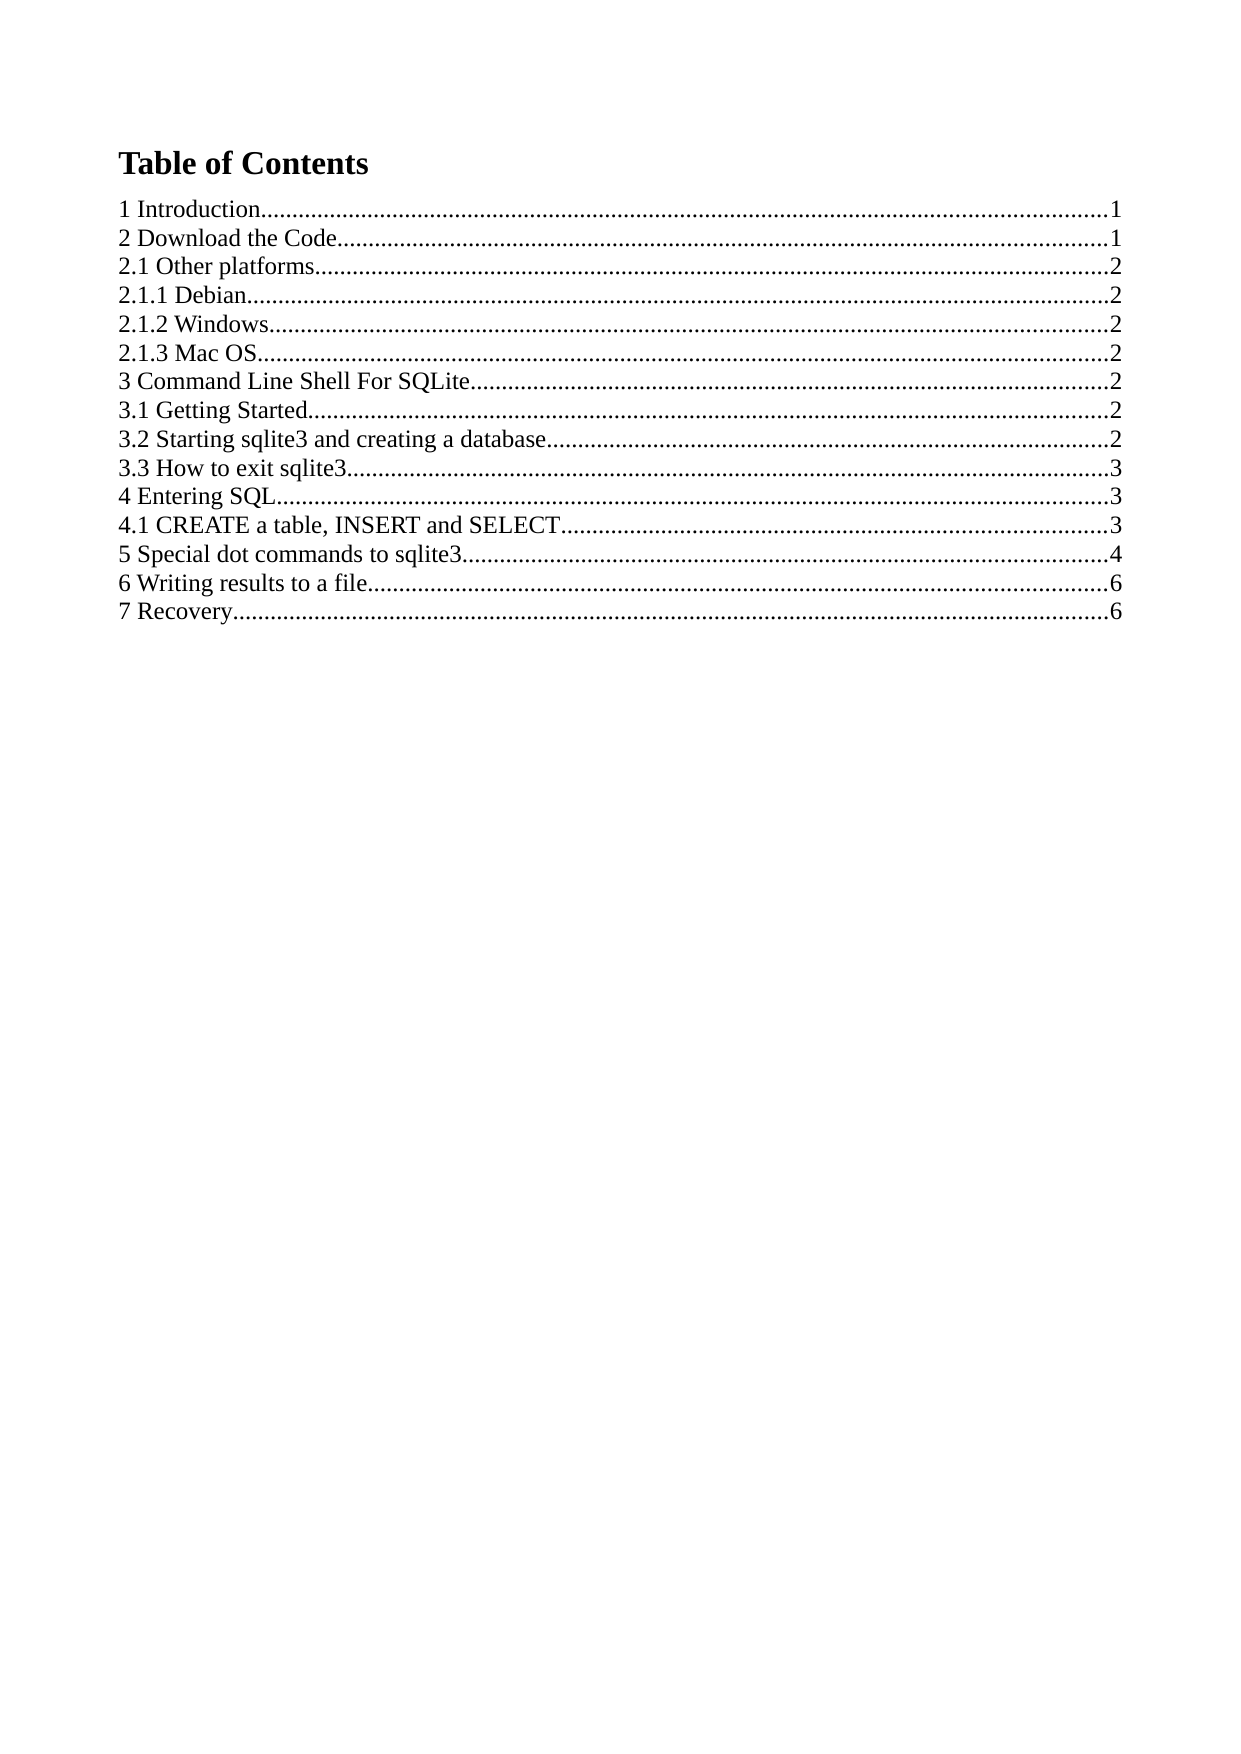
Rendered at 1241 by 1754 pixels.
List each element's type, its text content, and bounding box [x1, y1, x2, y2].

text 5 Special dot commands to sqlite3 4 [118, 539, 1122, 568]
subtitle Table of Contents [118, 143, 1122, 181]
text 1 Introduction 1 [118, 194, 1122, 223]
text 4 Entering SQL 3 [118, 481, 1122, 510]
text 2 Download the Code 1 [118, 223, 1122, 251]
text 6 Writing results to a file 6 [118, 568, 1122, 596]
text 2.1.1 Debian 2 [118, 280, 1122, 309]
text 3 Command Line Shell For SQLite 2 [118, 366, 1122, 395]
text 3.2 Starting sqlite3 and creating a database 2 [118, 424, 1122, 453]
text 2.1 Other platforms 2 [118, 251, 1122, 280]
text 2.1.2 Windows 2 [118, 309, 1122, 338]
text 3.3 How to exit sqlite3 3 [118, 453, 1122, 481]
text 7 Recovery 6 [118, 596, 1122, 625]
text 4.1 CREATE a table, INSERT and SELECT 3 [118, 510, 1122, 539]
text 2.1.3 Mac OS 2 [118, 338, 1122, 366]
text 3.1 Getting Started 2 [118, 395, 1122, 424]
